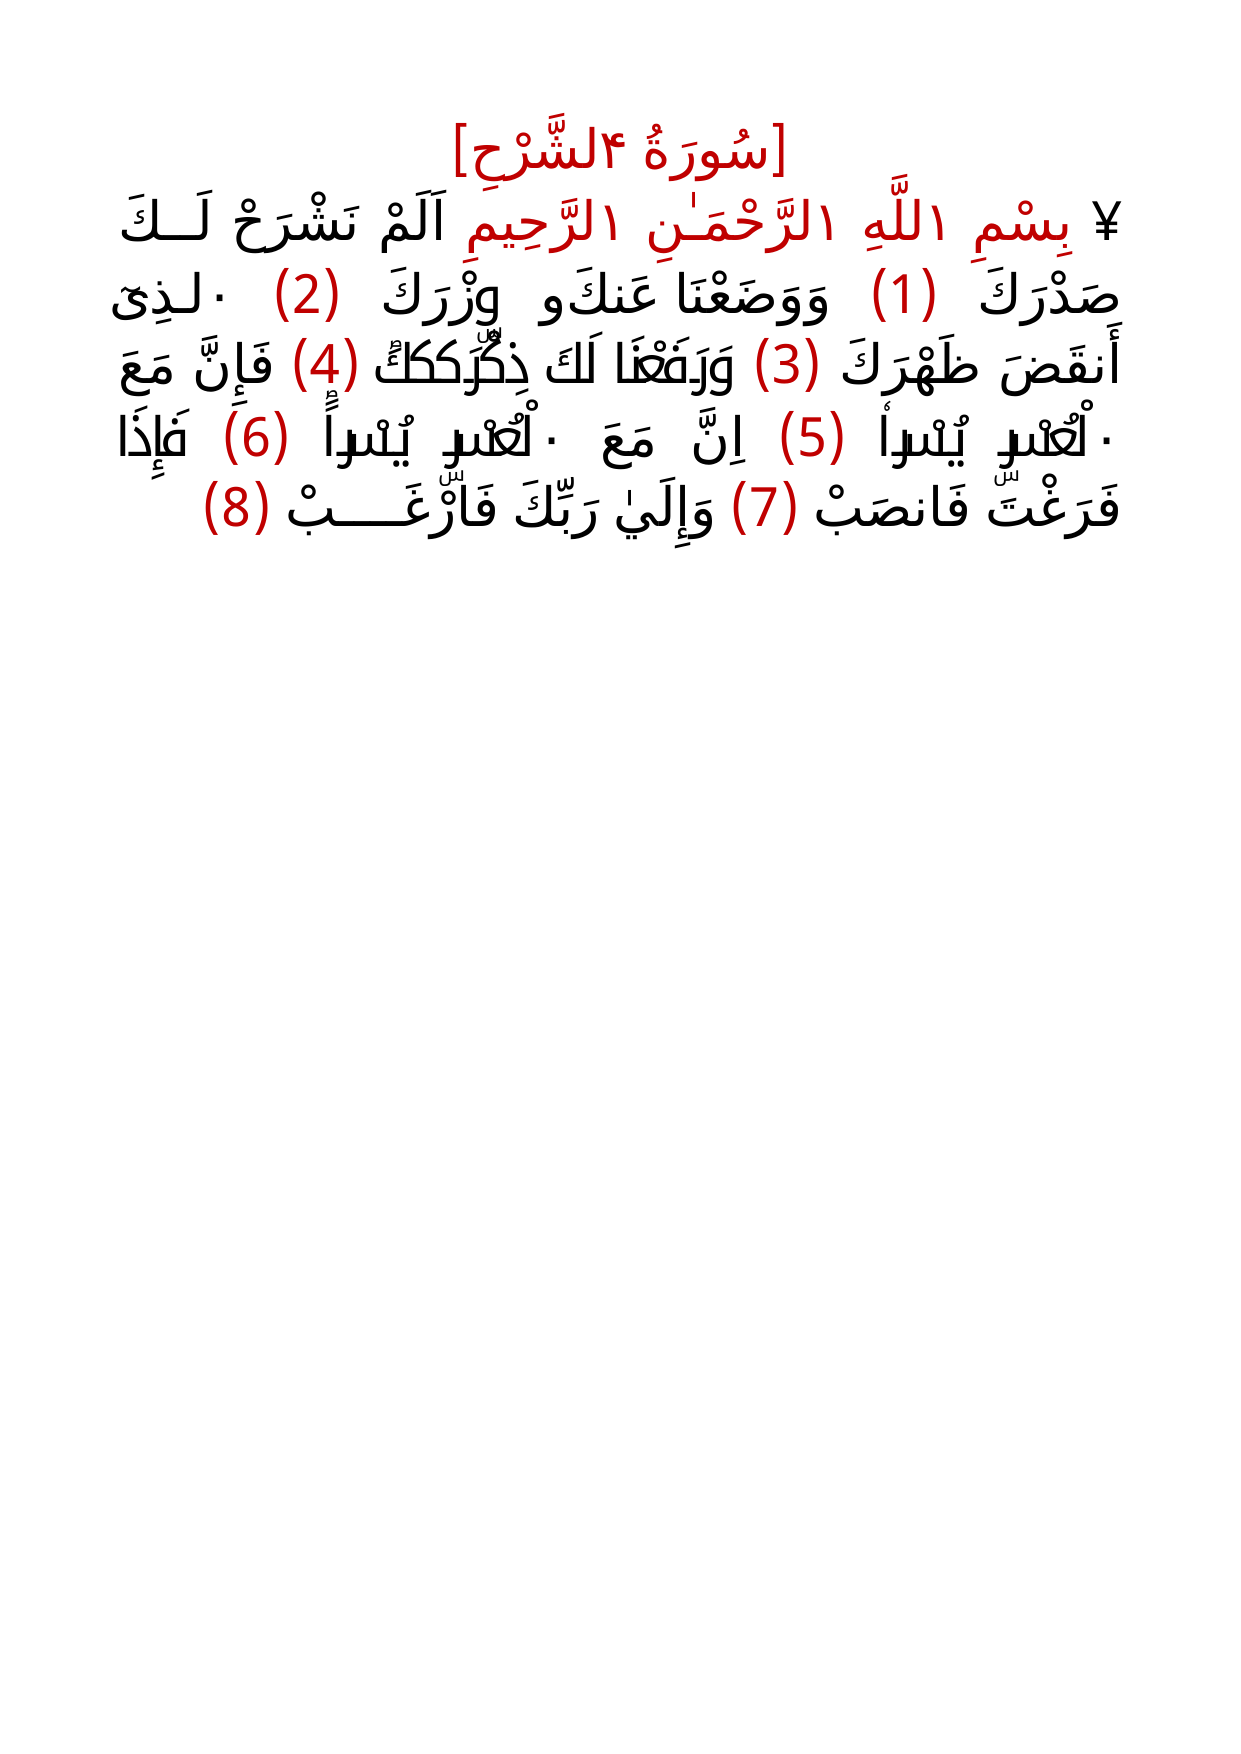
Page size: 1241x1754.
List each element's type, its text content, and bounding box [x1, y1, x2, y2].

subtitle [سُورَةُ ۴لشَّرْحِ] [118, 118, 1122, 191]
text ¥ بِسْمِ ۱للَّهِ ۱لرَّحْمَـٰنِ ۱لرَّحِيمِ اَلَمْ نَشْرَحْ لَــكَ صَدْرَكَ (1) وَوَضَعْنَا عَنكَ وۣزْرَكَ (2) ۰ﻟـذِىٓ أَنقَضَ ظَهْرَكَ (3) وَرَفَعْنَا لَكَ ذِكْرَكككَؐ (4) فَإِنَّ مَعَ ۰لْعُسْرۣ يُسْراٗ (5) اِنَّ مَعَ ۰لْعُسْرۣ يُسْراًؐ (6) فَإِذَا فَرَغْتَ فَانصَبْ (7) وَإِلَيٰ رَبِّكَ فَارْغَــــبْ (8) [118, 191, 1122, 549]
